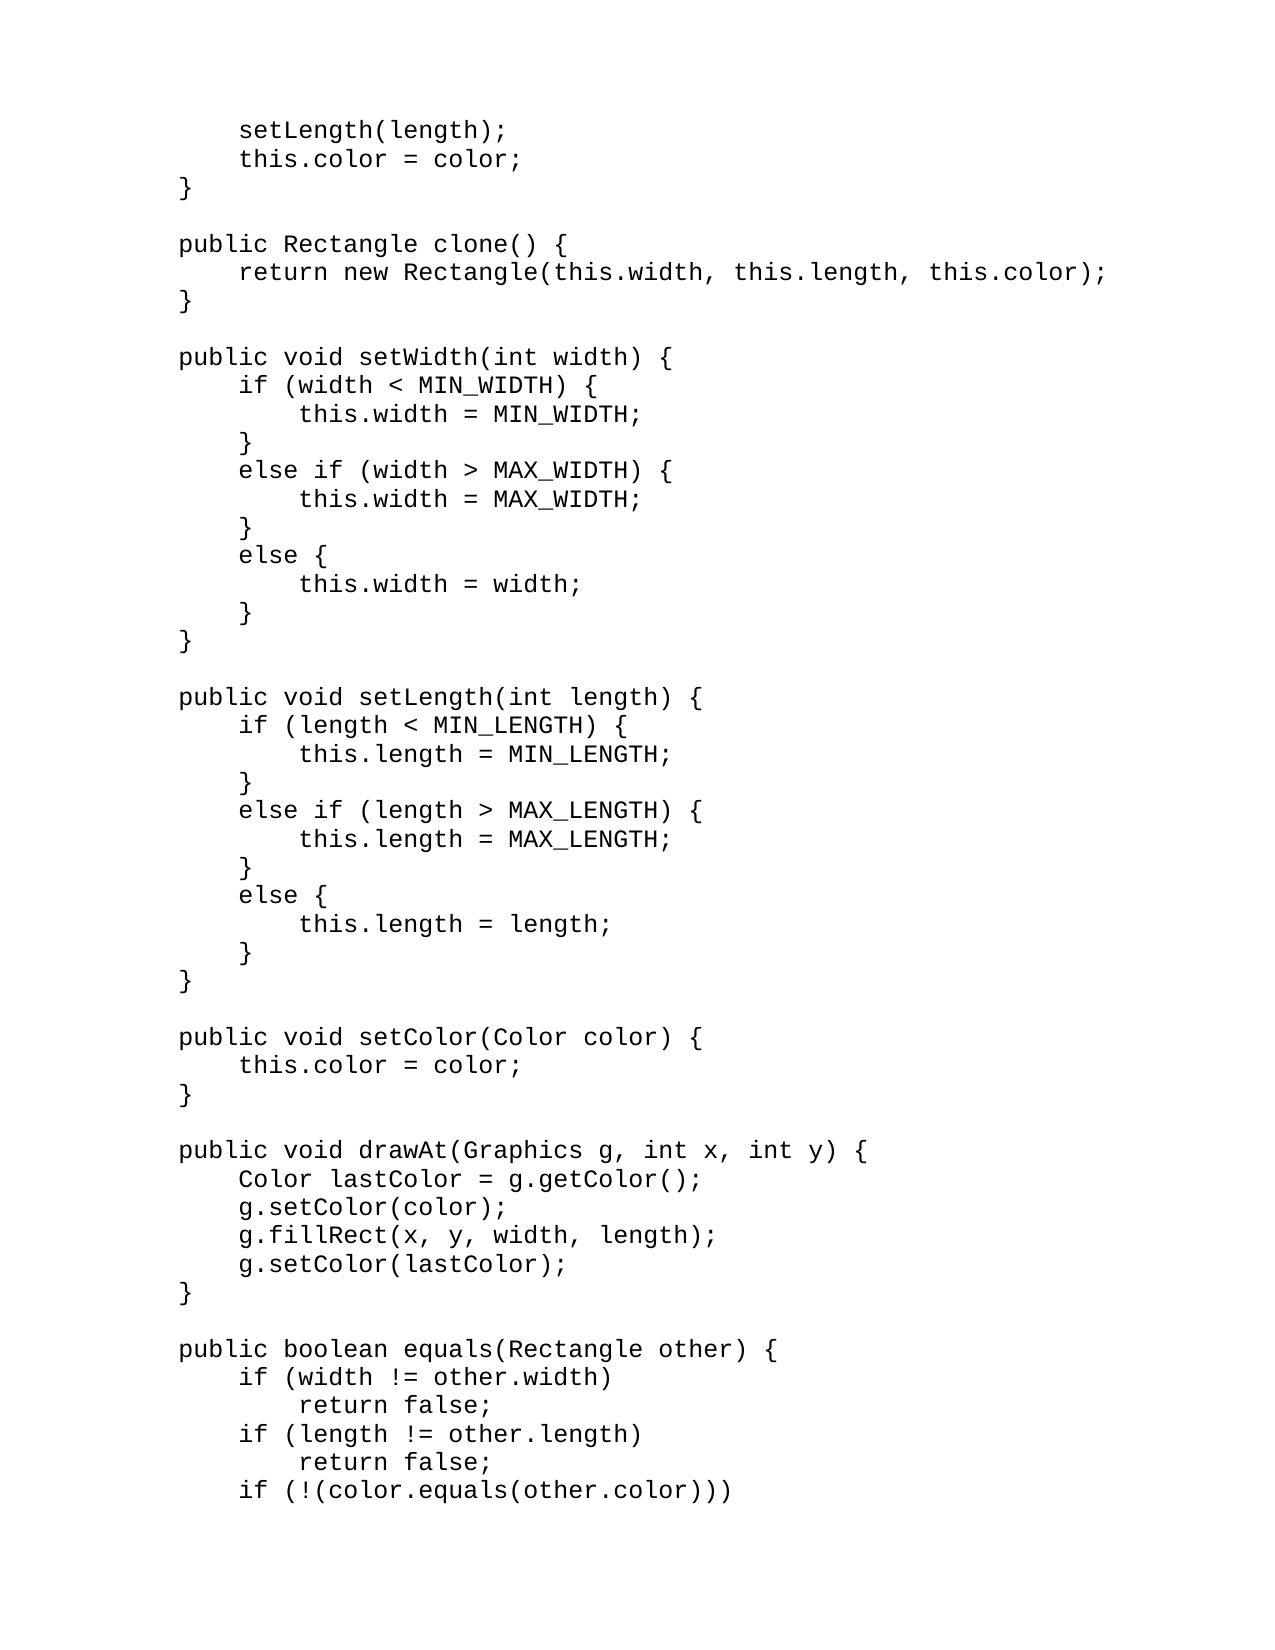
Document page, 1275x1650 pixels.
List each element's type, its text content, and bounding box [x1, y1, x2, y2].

text this.width = MAX_WIDTH; [118, 486, 1157, 515]
text this.length = MAX_LENGTH; [118, 826, 1157, 855]
text } [118, 288, 1157, 316]
text this.color = color; [118, 146, 1157, 175]
text if (length != other.length) [118, 1421, 1157, 1450]
text else { [118, 543, 1157, 571]
text } [118, 940, 1157, 968]
text if (!(color.equals(other.color))) [118, 1478, 1157, 1506]
text public void setWidth(int width) { [118, 345, 1157, 373]
text public void setLength(int length) { [118, 685, 1157, 713]
text return false; [118, 1393, 1157, 1421]
text } [118, 175, 1157, 203]
text this.length = MIN_LENGTH; [118, 741, 1157, 770]
text } [118, 1280, 1157, 1308]
text g.setColor(color); [118, 1195, 1157, 1223]
text public Rectangle clone() { [118, 231, 1157, 260]
text setLength(length); [118, 118, 1157, 146]
text } [118, 770, 1157, 798]
text g.fillRect(x, y, width, length); [118, 1223, 1157, 1251]
text } [118, 430, 1157, 458]
text public void setColor(Color color) { [118, 1025, 1157, 1053]
text } [118, 855, 1157, 883]
text public void drawAt(Graphics g, int x, int y) { [118, 1138, 1157, 1166]
text this.color = color; [118, 1053, 1157, 1081]
text return new Rectangle(this.width, this.length, this.color); [118, 260, 1157, 288]
text } [118, 515, 1157, 543]
text this.width = width; [118, 571, 1157, 600]
text public boolean equals(Rectangle other) { [118, 1336, 1157, 1365]
text if (width < MIN_WIDTH) { [118, 373, 1157, 401]
text this.length = length; [118, 911, 1157, 940]
text this.width = MIN_WIDTH; [118, 401, 1157, 430]
text if (width != other.width) [118, 1365, 1157, 1393]
text } [118, 600, 1157, 628]
text } [118, 1081, 1157, 1110]
text else if (length > MAX_LENGTH) { [118, 798, 1157, 826]
text return false; [118, 1450, 1157, 1478]
text if (length < MIN_LENGTH) { [118, 713, 1157, 741]
text } [118, 628, 1157, 656]
text } [118, 968, 1157, 996]
text g.setColor(lastColor); [118, 1251, 1157, 1280]
text else if (width > MAX_WIDTH) { [118, 458, 1157, 486]
text else { [118, 883, 1157, 911]
text Color lastColor = g.getColor(); [118, 1166, 1157, 1195]
